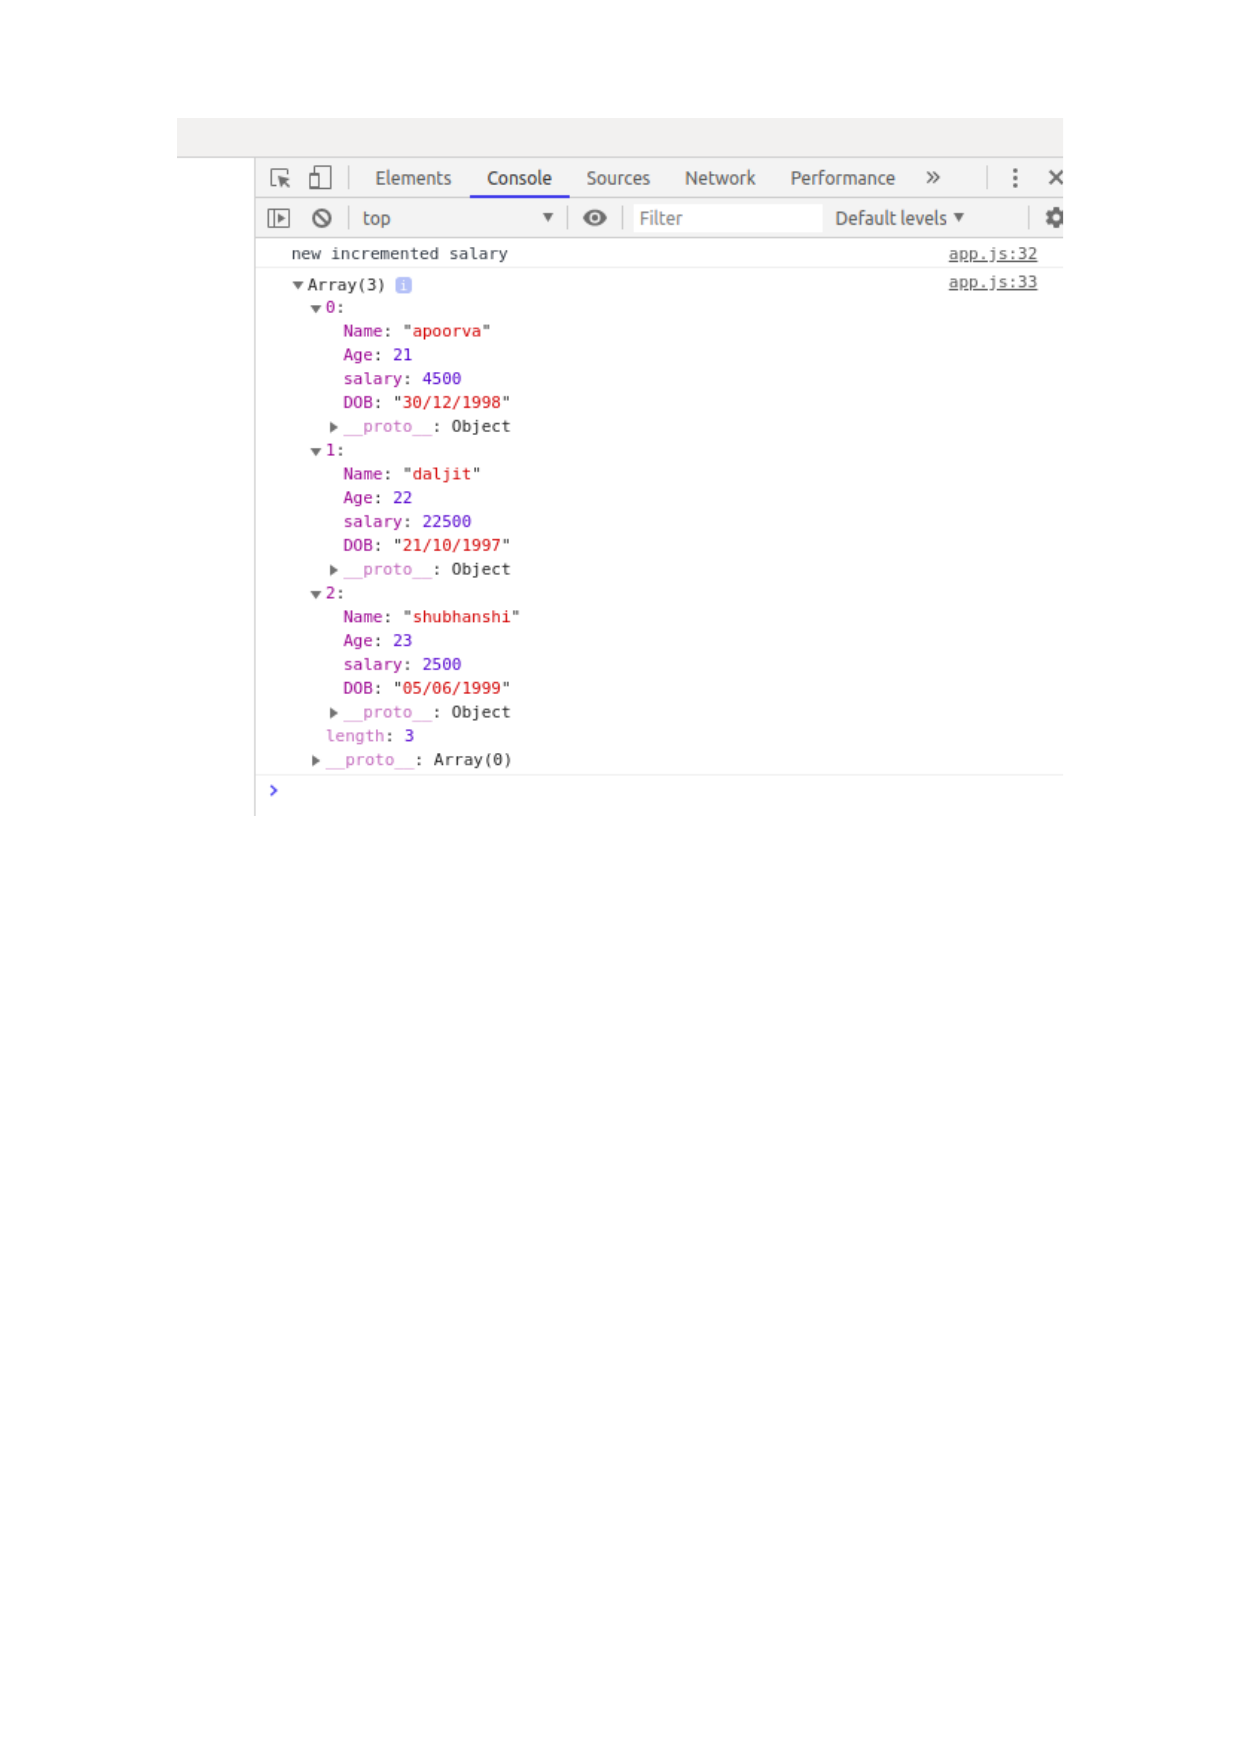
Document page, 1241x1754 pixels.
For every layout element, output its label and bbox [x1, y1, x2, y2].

picture [177, 118, 1064, 816]
